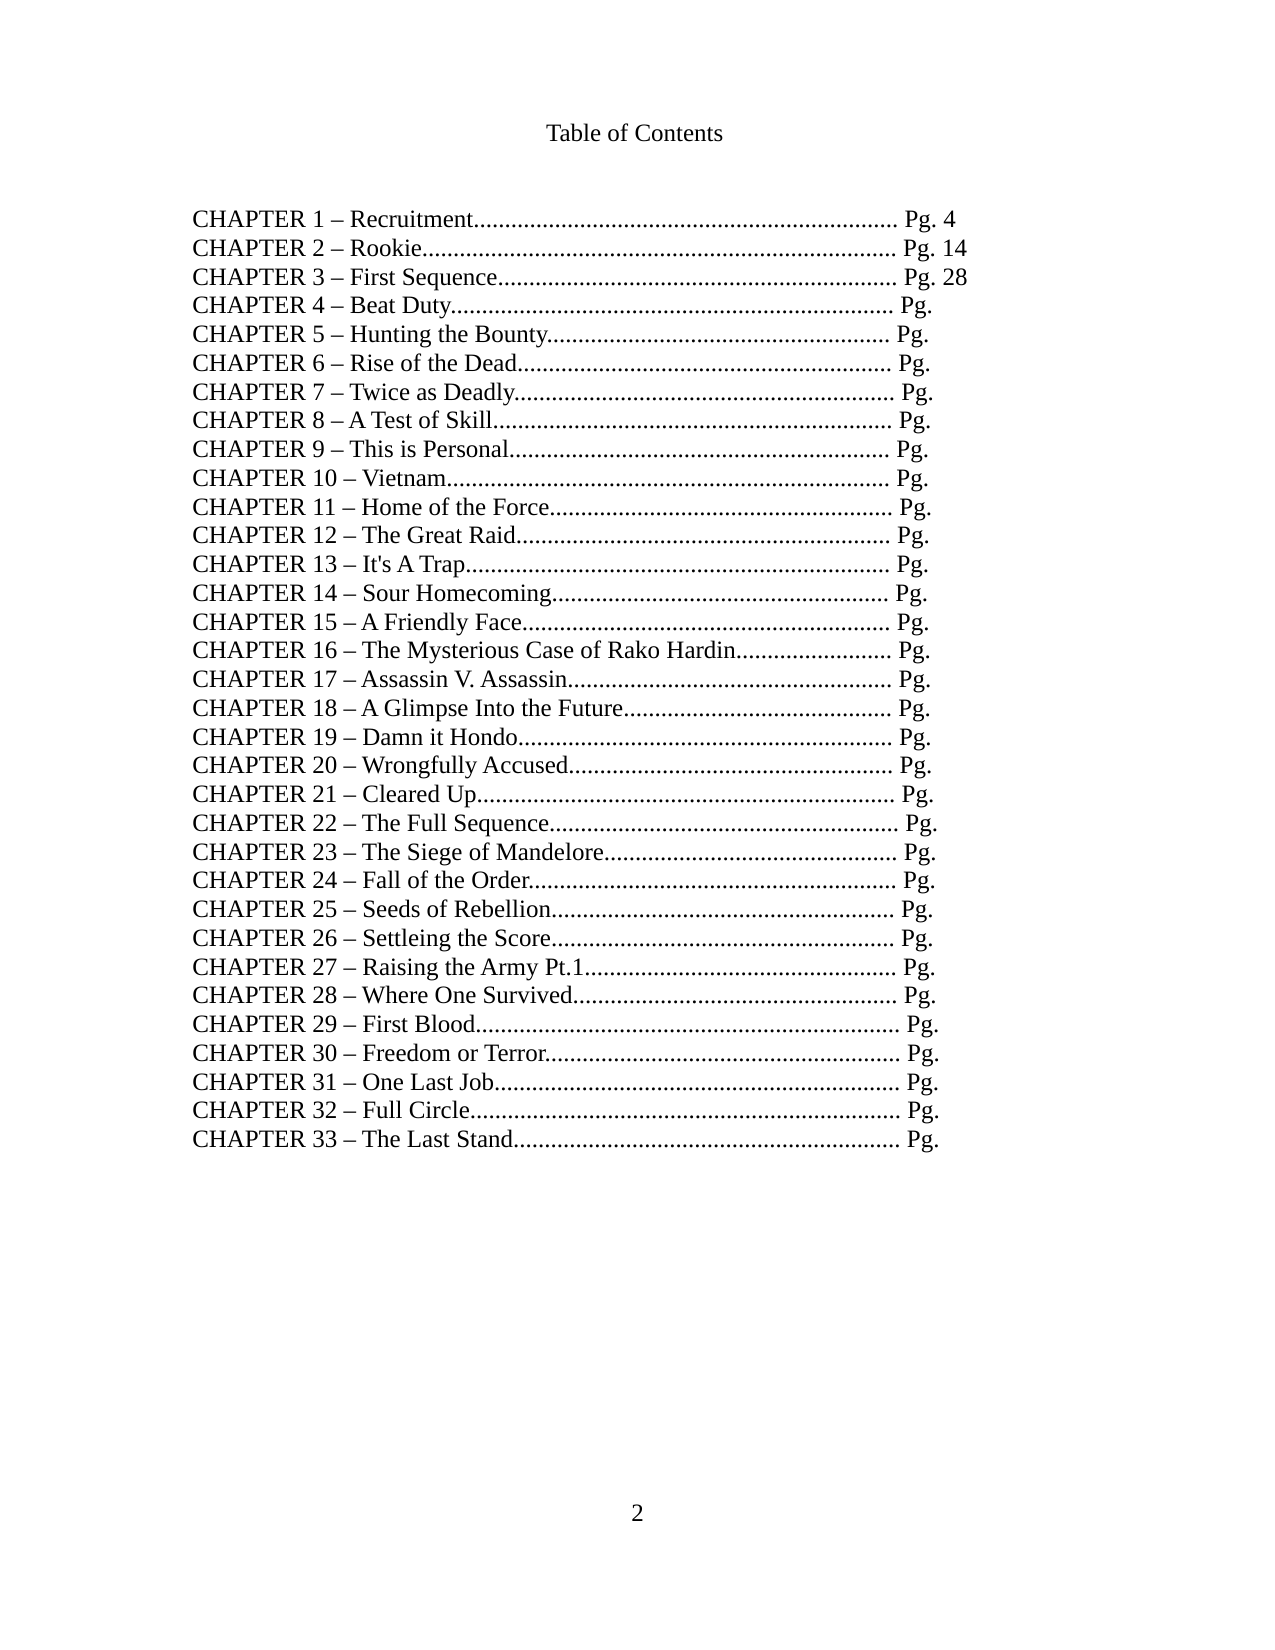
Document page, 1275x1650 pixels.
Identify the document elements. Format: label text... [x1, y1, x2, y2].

text CHAPTER 17 – Assassin V. Assassin.................................................... Pg. [118, 664, 1157, 693]
text CHAPTER 6 – Rise of the Dead............................................................ Pg. [118, 348, 1157, 377]
text CHAPTER 13 – It's A Trap.................................................................... Pg. [118, 549, 1157, 578]
text CHAPTER 33 – The Last Stand.............................................................. Pg. [118, 1124, 1157, 1153]
text CHAPTER 31 – One Last Job................................................................. Pg. [118, 1067, 1157, 1096]
text CHAPTER 28 – Where One Survived.................................................... Pg. [118, 981, 1157, 1009]
text CHAPTER 23 – The Siege of Mandelore............................................... Pg. [118, 837, 1157, 866]
text CHAPTER 1 – Recruitment.................................................................... Pg. 4 [118, 204, 1157, 233]
text 2 [118, 1498, 1157, 1527]
text CHAPTER 19 – Damn it Hondo............................................................ Pg. [118, 722, 1157, 751]
text Table of Contents [118, 118, 1157, 147]
text CHAPTER 11 – Home of the Force....................................................... Pg. [118, 492, 1157, 521]
text CHAPTER 21 – Cleared Up................................................................... Pg. [118, 779, 1157, 808]
text CHAPTER 26 – Settleing the Score....................................................... Pg. [118, 923, 1157, 952]
text CHAPTER 32 – Full Circle..................................................................... Pg. [118, 1096, 1157, 1124]
text CHAPTER 9 – This is Personal............................................................. Pg. [118, 434, 1157, 463]
text CHAPTER 12 – The Great Raid............................................................ Pg. [118, 521, 1157, 549]
text CHAPTER 15 – A Friendly Face........................................................... Pg. [118, 607, 1157, 636]
text CHAPTER 5 – Hunting the Bounty....................................................... Pg. [118, 319, 1157, 348]
text CHAPTER 20 – Wrongfully Accused.................................................... Pg. [118, 751, 1157, 779]
text CHAPTER 2 – Rookie............................................................................ Pg. 14 [118, 233, 1157, 262]
text CHAPTER 24 – Fall of the Order........................................................... Pg. [118, 866, 1157, 894]
text CHAPTER 10 – Vietnam....................................................................... Pg. [118, 463, 1157, 492]
text CHAPTER 8 – A Test of Skill................................................................ Pg. [118, 406, 1157, 434]
text CHAPTER 27 – Raising the Army Pt.1.................................................. Pg. [118, 952, 1157, 981]
text CHAPTER 29 – First Blood.................................................................... Pg. [118, 1009, 1157, 1038]
text CHAPTER 18 – A Glimpse Into the Future........................................... Pg. [118, 693, 1157, 722]
text CHAPTER 3 – First Sequence................................................................ Pg. 28 [118, 262, 1157, 291]
text CHAPTER 30 – Freedom or Terror......................................................... Pg. [118, 1038, 1157, 1067]
text CHAPTER 4 – Beat Duty....................................................................... Pg. [118, 291, 1157, 319]
text CHAPTER 22 – The Full Sequence........................................................ Pg. [118, 808, 1157, 837]
text CHAPTER 25 – Seeds of Rebellion....................................................... Pg. [118, 894, 1157, 923]
text CHAPTER 16 – The Mysterious Case of Rako Hardin......................... Pg. [118, 636, 1157, 664]
text CHAPTER 14 – Sour Homecoming...................................................... Pg. [118, 578, 1157, 607]
text CHAPTER 7 – Twice as Deadly............................................................. Pg. [118, 377, 1157, 406]
